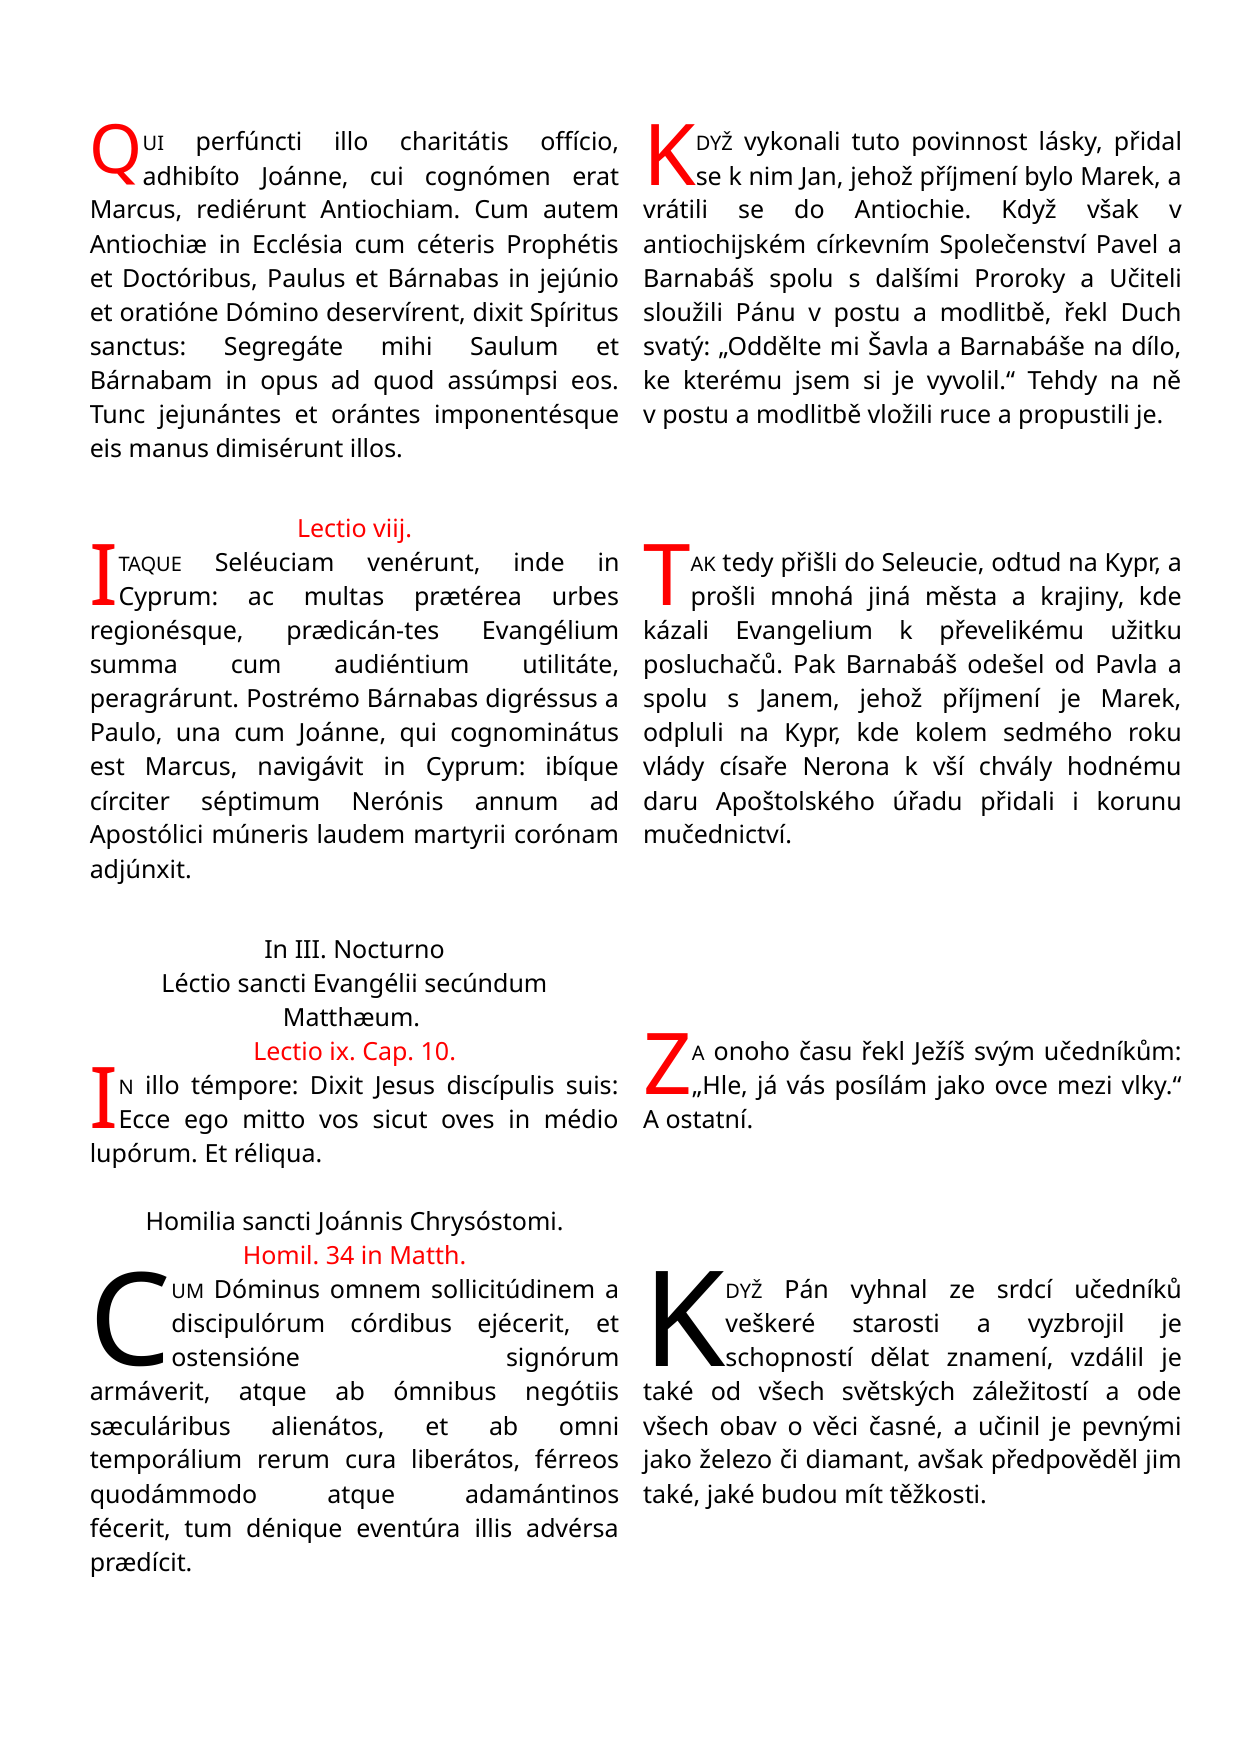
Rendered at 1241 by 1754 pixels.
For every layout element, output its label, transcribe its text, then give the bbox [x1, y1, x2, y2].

table_cell Qui perfúncti illo charitátis offício, adhibíto Joánne‚ cui cognómen erat Marcus, rediérunt Antiochiam. Cum autem Antiochiæ in Ecclésia cum céteris Prophétis et Doctóribus, Paulus et Bárnabas in jejúnio et oratióne Dómino deservírent, dixit Spíritus sanctus: Segregáte mihi Saulum et Bárnabam in opus ad quod assúmpsi eos. Tunc jejunántes et orántes imponentésque eis manus dimisérunt illos. [78, 118, 631, 505]
table_cell Lectio viij. Itaque Seléuciam venérunt, inde in Cyprum: ac multas prætérea urbes regionésque, prædicán-tes Evangélium summa cum audiéntium utilitáte, peragrárunt. Postrémo Bárnabas digréssus a Paulo, una cum Joánne, qui cognominátus est Marcus, navigávit in Cyprum: ibíque círciter séptimum Nerónis annum ad Apostólici múneris laudem martyrii corónam adjúnxit. [78, 505, 631, 925]
table_cell Když vykonali tuto povinnost lásky, přidal se k nim Jan, jehož příjmení bylo Marek, a vrátili se do Antiochie. Když však v antiochijském církev­ním Společenství Pavel a Barnabáš spolu s dalšími Proroky a Učiteli sloužili Pánu v postu a modlitbě, řekl Duch svatý: „Oddělte mi Šavla a Barnabáše na dílo, ke kterému jsem si je vyvolil.“ Tehdy na ně v postu a modlitbě vložili ruce a propustili je. [631, 118, 1194, 505]
table_cell Za onoho času řekl Ježíš svým učedníkům: „Hle, já vás posílám jako ovce mezi vlky.“ A ostatní. Když Pán vyhnal ze srdcí učedníků veškeré starosti a vyzbrojil je schopností dělat znamení, vzdálil je také od všech světských záležitostí a ode všech obav o věci časné, a učinil je pevnými jako železo či diamant, avšak předpověděl jim také, jaké budou mít těžkosti. [631, 925, 1194, 1618]
table_cell Tak tedy přišli do Seleucie, odtud na Kypr, a prošli mnohá jiná města a krajiny, kde kázali Evangelium k převelikému užitku posluchačů. Pak Barnabáš odešel od Pavla a spolu s Janem, jehož příjmení je Marek, odpluli na Kypr, kde kolem sedmého roku vlády císaře Nerona k vší chvály hodnému daru Apoštolského úřadu přidali i korunu mučednictví. [631, 505, 1194, 925]
table_cell In III. Nocturno Léctio sancti Evangélii secúndum Matthæum. Lectio ix. Cap. 10. In illo témpore: Dixit Jesus discípulis suis: Ecce ego mitto vos sicut oves in médio lupórum. Et réliqua. Homilia sancti Joánnis Chrysóstomi. Homil. 34 in Matth. Cum Dóminus omnem sollicitúdinem a discipulórum córdibus ejécerit, et ostensióne signórum armáverit‚ atque ab ómnibus negótiis sæculáribus alienátos, et ab omni temporálium rerum cura liberátos, férreos quodámmodo atque adamántinos fécerit‚ tum dénique eventúra illis advérsa prædícit. [78, 925, 631, 1618]
